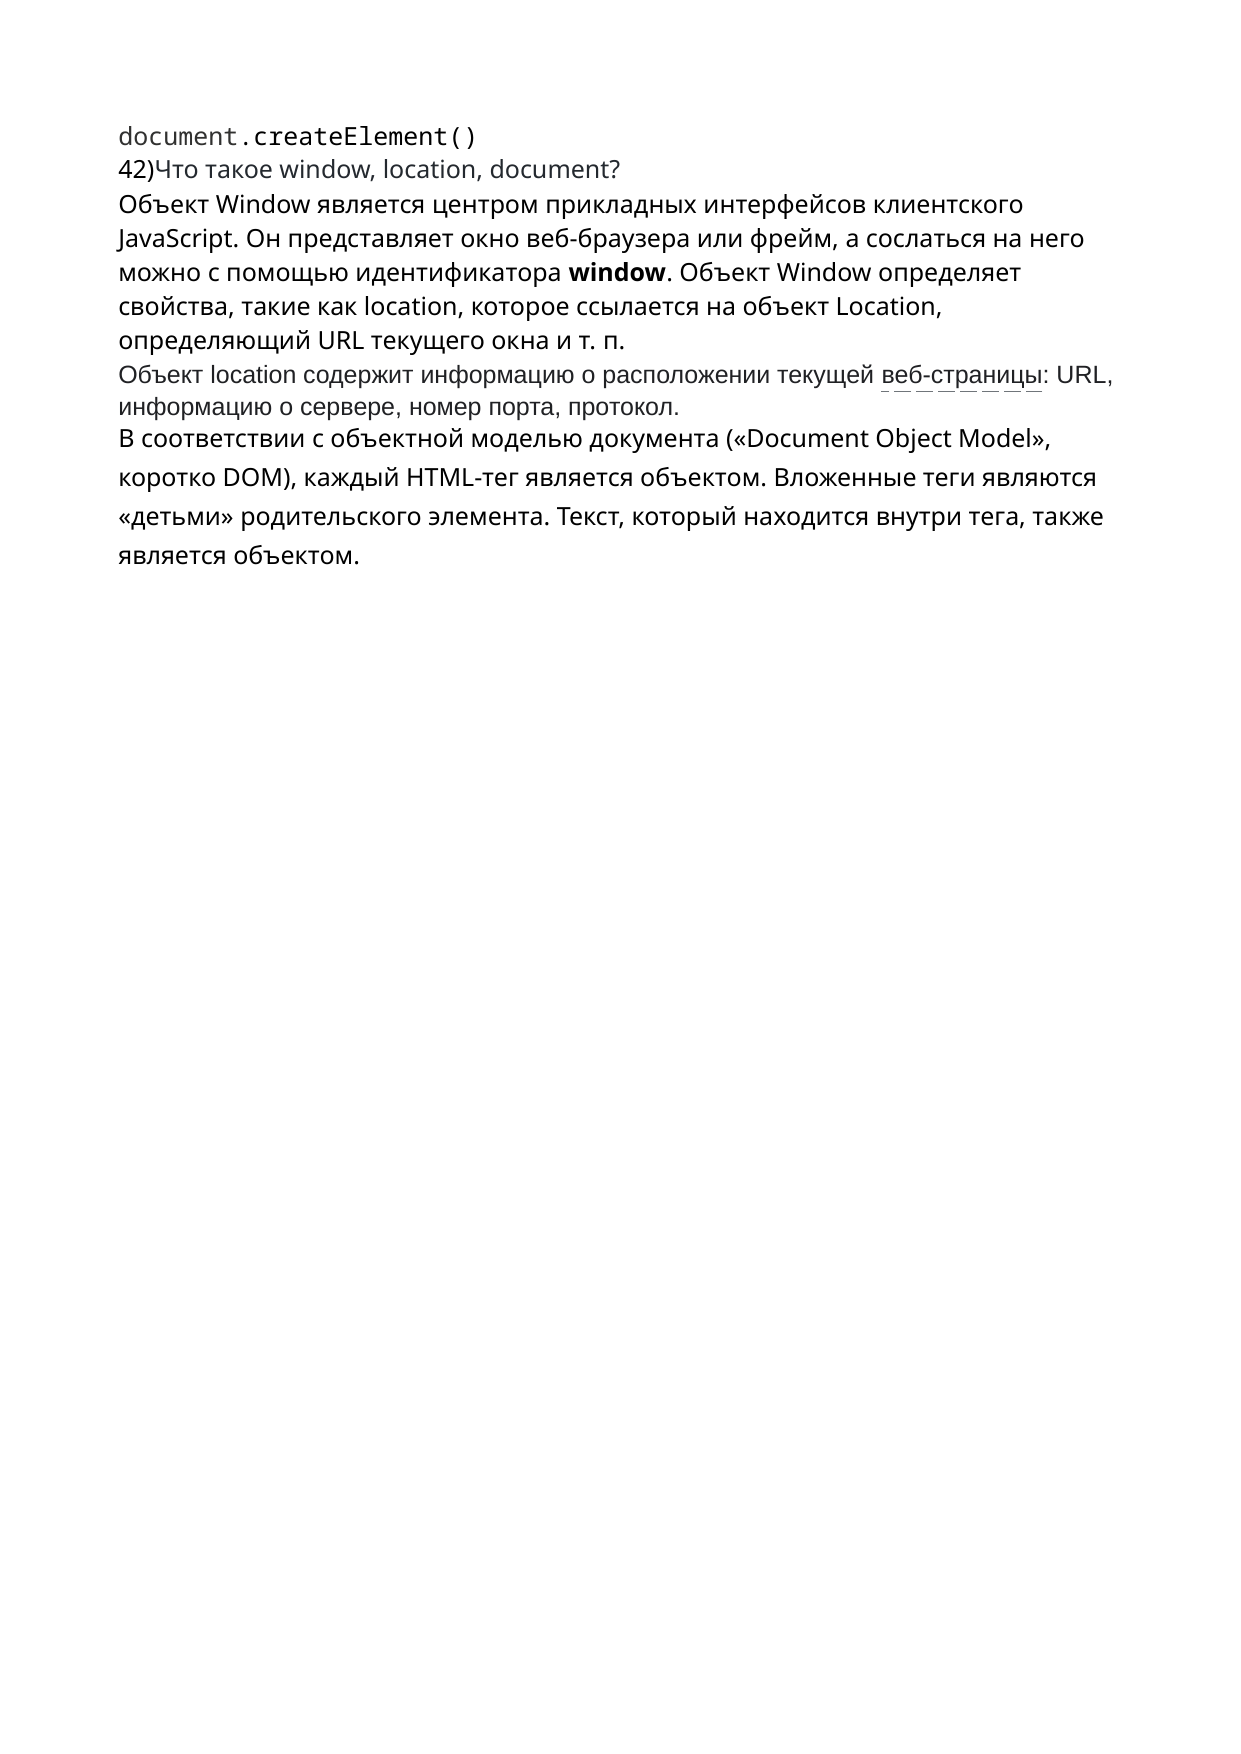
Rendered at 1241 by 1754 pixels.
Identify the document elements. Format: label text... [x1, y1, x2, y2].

text 42)Что такое window, location, document? [118, 152, 1122, 186]
text Объект location содержит информацию о расположении текущей веб-страницы: URL, информацию о сервере, номер порта, протокол. [118, 357, 1122, 420]
text В соответствии с объектной моделью документа («Document Object Model», коротко DOM), каждый HTML-тег является объектом. Вложенные теги являются «детьми» родительского элемента. Текст, который находится внутри тега, также является объектом. [118, 420, 1122, 572]
text Объект Window является центром прикладных интерфейсов клиентского JavaScript. Он представляет окно веб-браузера или фрейм, а сослаться на него можно с помощью идентификатора window. Объект Window определяет свойства, такие как location, которое ссылается на объект Location, определяющий URL текущего окна и т. п. [118, 186, 1122, 357]
text document.createElement() [118, 118, 1122, 152]
